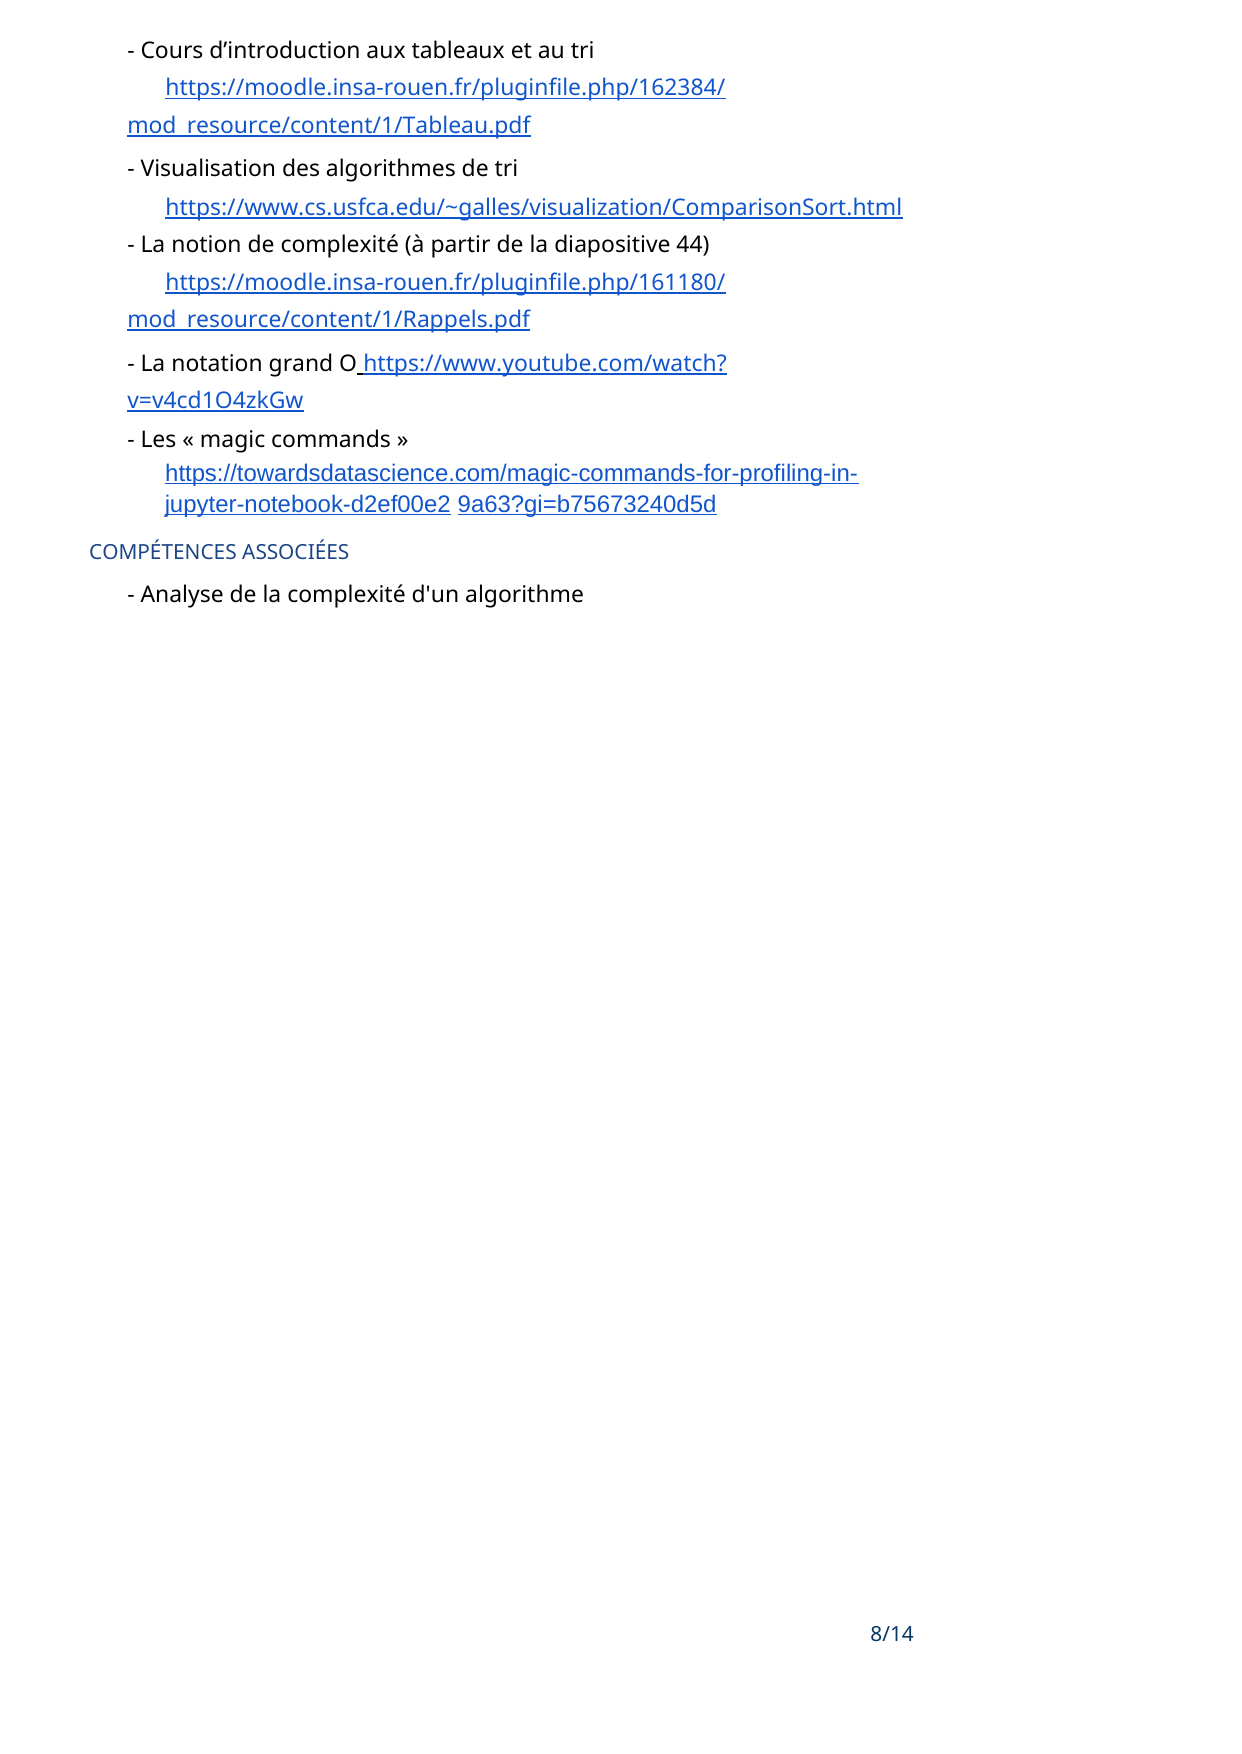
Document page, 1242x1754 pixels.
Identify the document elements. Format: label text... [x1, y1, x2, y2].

text - Les « magic commands » [127, 422, 917, 454]
text COMPÉTENCES ASSOCIÉES [89, 537, 917, 565]
text - Visualisation des algorithmes de tri [127, 152, 821, 183]
text - Cours d’introduction aux tableaux et au tri [127, 34, 917, 65]
text - La notation grand O https://www.youtube.com/watch?v=v4cd1O4zkGw [127, 346, 823, 415]
text https://moodle.insa-rouen.fr/pluginfile.php/162384/mod_resource/content/1/Tableau.pdf [127, 71, 821, 140]
text https://towardsdatascience.com/magic-commands-for-profiling-in-jupyter-notebook-d2ef00e2 9a63?gi=b75673240d5d [164, 459, 910, 518]
text 8/14 [87, 1619, 913, 1648]
text - Analyse de la complexité d'un algorithme [127, 578, 917, 610]
text - La notion de complexité (à partir de la diapositive 44) [127, 228, 917, 259]
text https://moodle.insa-rouen.fr/pluginfile.php/161180/mod_resource/content/1/Rappels.pdf [127, 266, 823, 334]
text https://www.cs.usfca.edu/~galles/visualization/ComparisonSort.html [165, 191, 917, 222]
